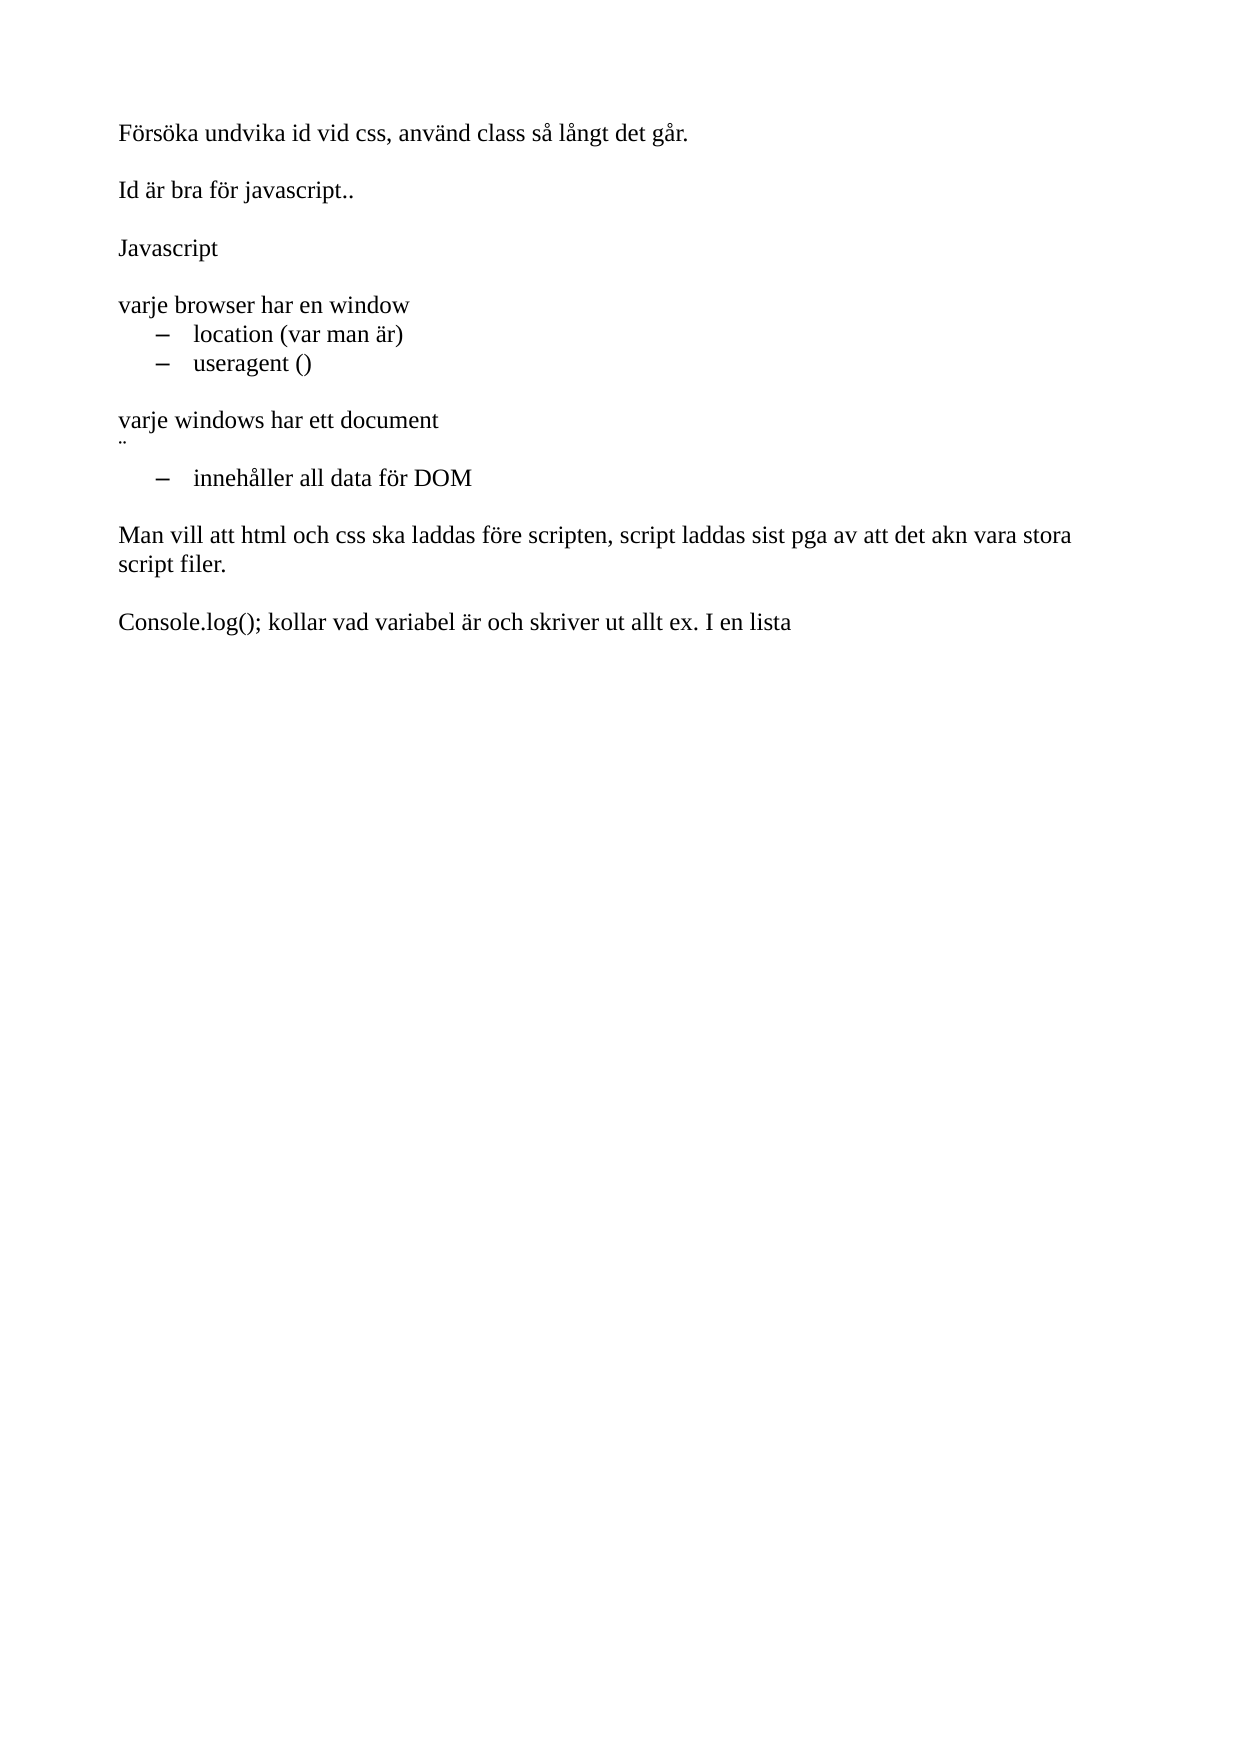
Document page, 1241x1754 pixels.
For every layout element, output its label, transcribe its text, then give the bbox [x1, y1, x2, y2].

text ¨ [118, 434, 1122, 463]
text Console.log(); kollar vad variabel är och skriver ut allt ex. I en lista [118, 607, 1122, 636]
text Försöka undvika id vid css, använd class så långt det går. [118, 118, 1122, 147]
text Man vill att html och css ska laddas före scripten, script laddas sist pga av att det akn vara stora script filer. [118, 521, 1122, 578]
text varje browser har en window [118, 291, 1122, 319]
list location (var man är) [156, 319, 1122, 348]
text varje windows har ett document [118, 406, 1122, 434]
list innehåller all data för DOM [156, 463, 1122, 492]
list useragent () [156, 348, 1122, 377]
text Id är bra för javascript.. [118, 176, 1122, 204]
text Javascript [118, 233, 1122, 262]
